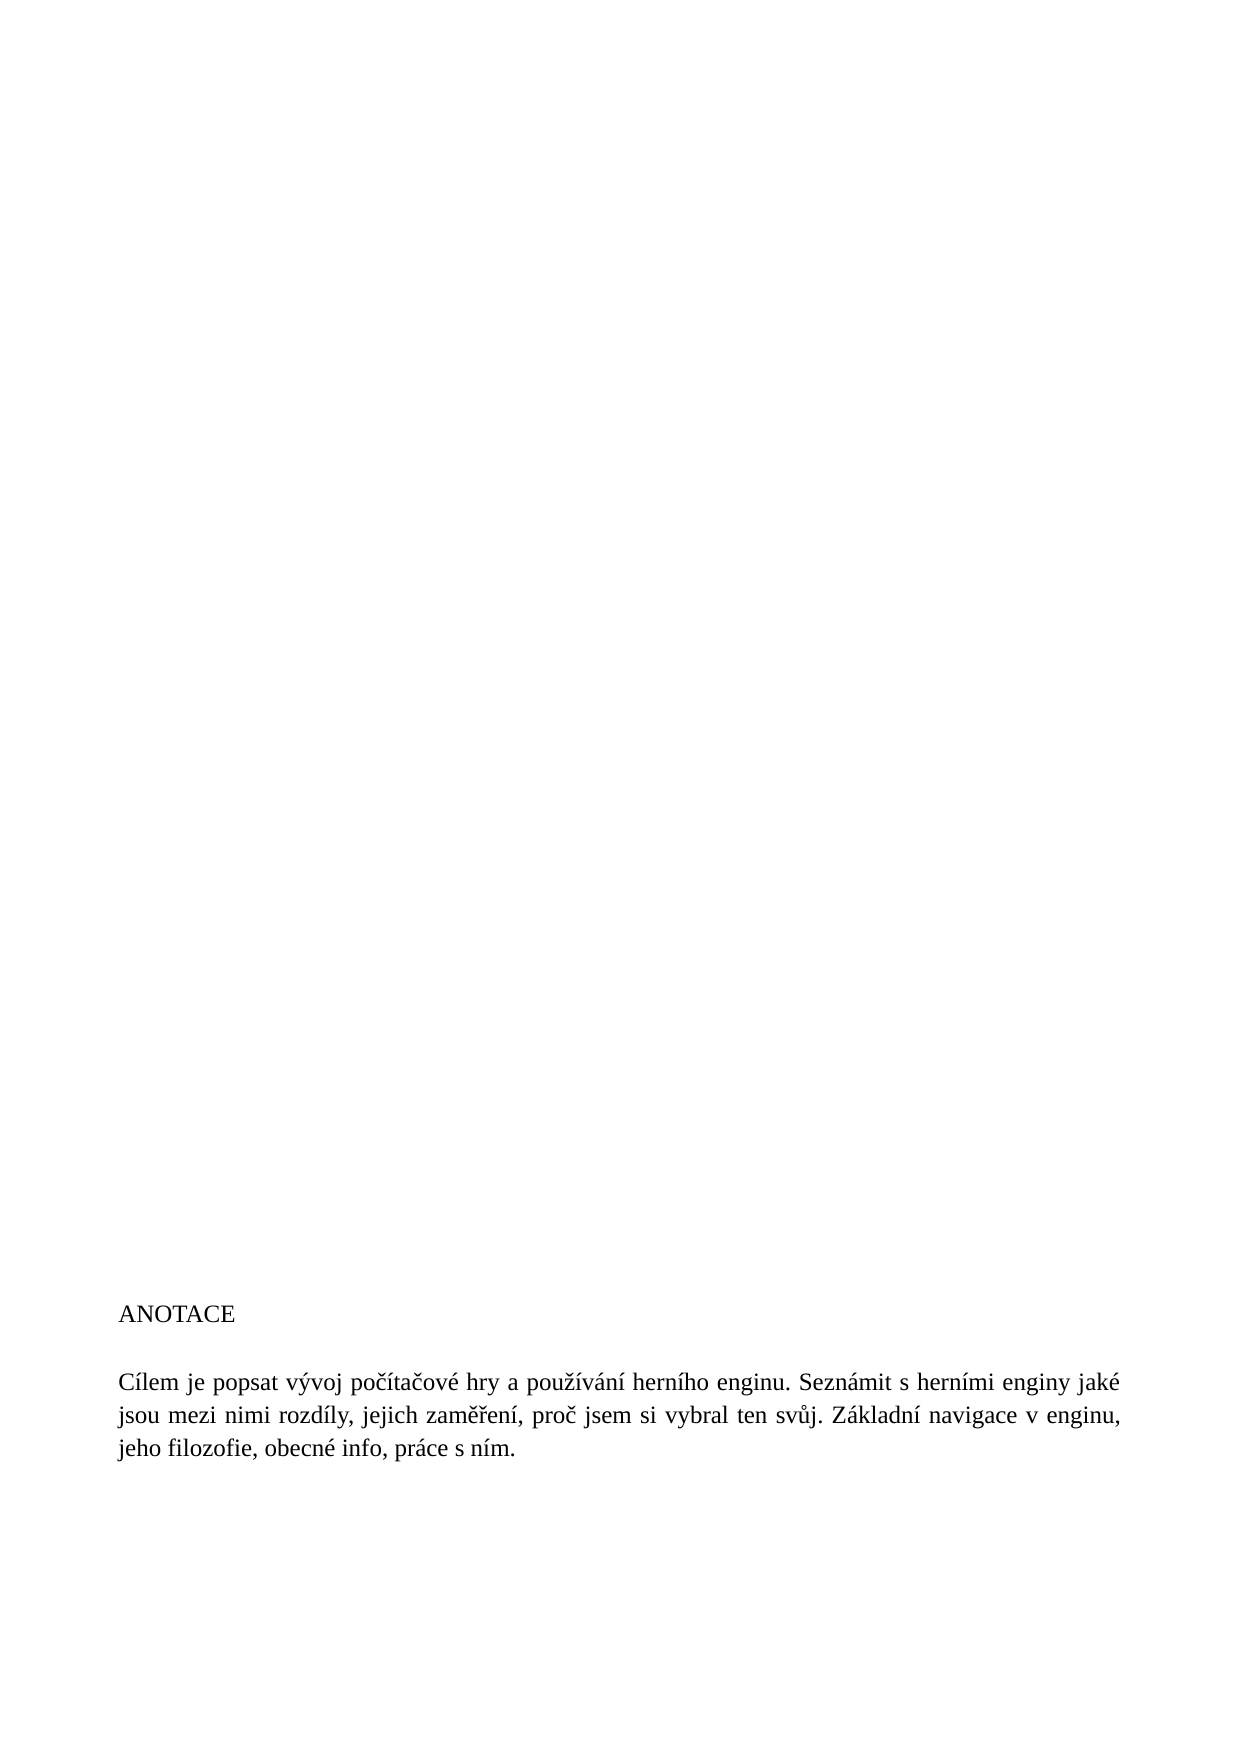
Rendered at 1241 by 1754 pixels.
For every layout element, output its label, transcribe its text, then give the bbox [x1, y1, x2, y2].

text Cílem je popsat vývoj počítačové hry a používání herního enginu. Seznámit s herními enginy jaké jsou mezi nimi rozdíly, jejich zaměření, proč jsem si vybral ten svůj. Základní navigace v enginu, jeho filozofie, obecné info, práce s ním. [118, 1367, 1122, 1462]
text ANOTACE [118, 1299, 1122, 1328]
